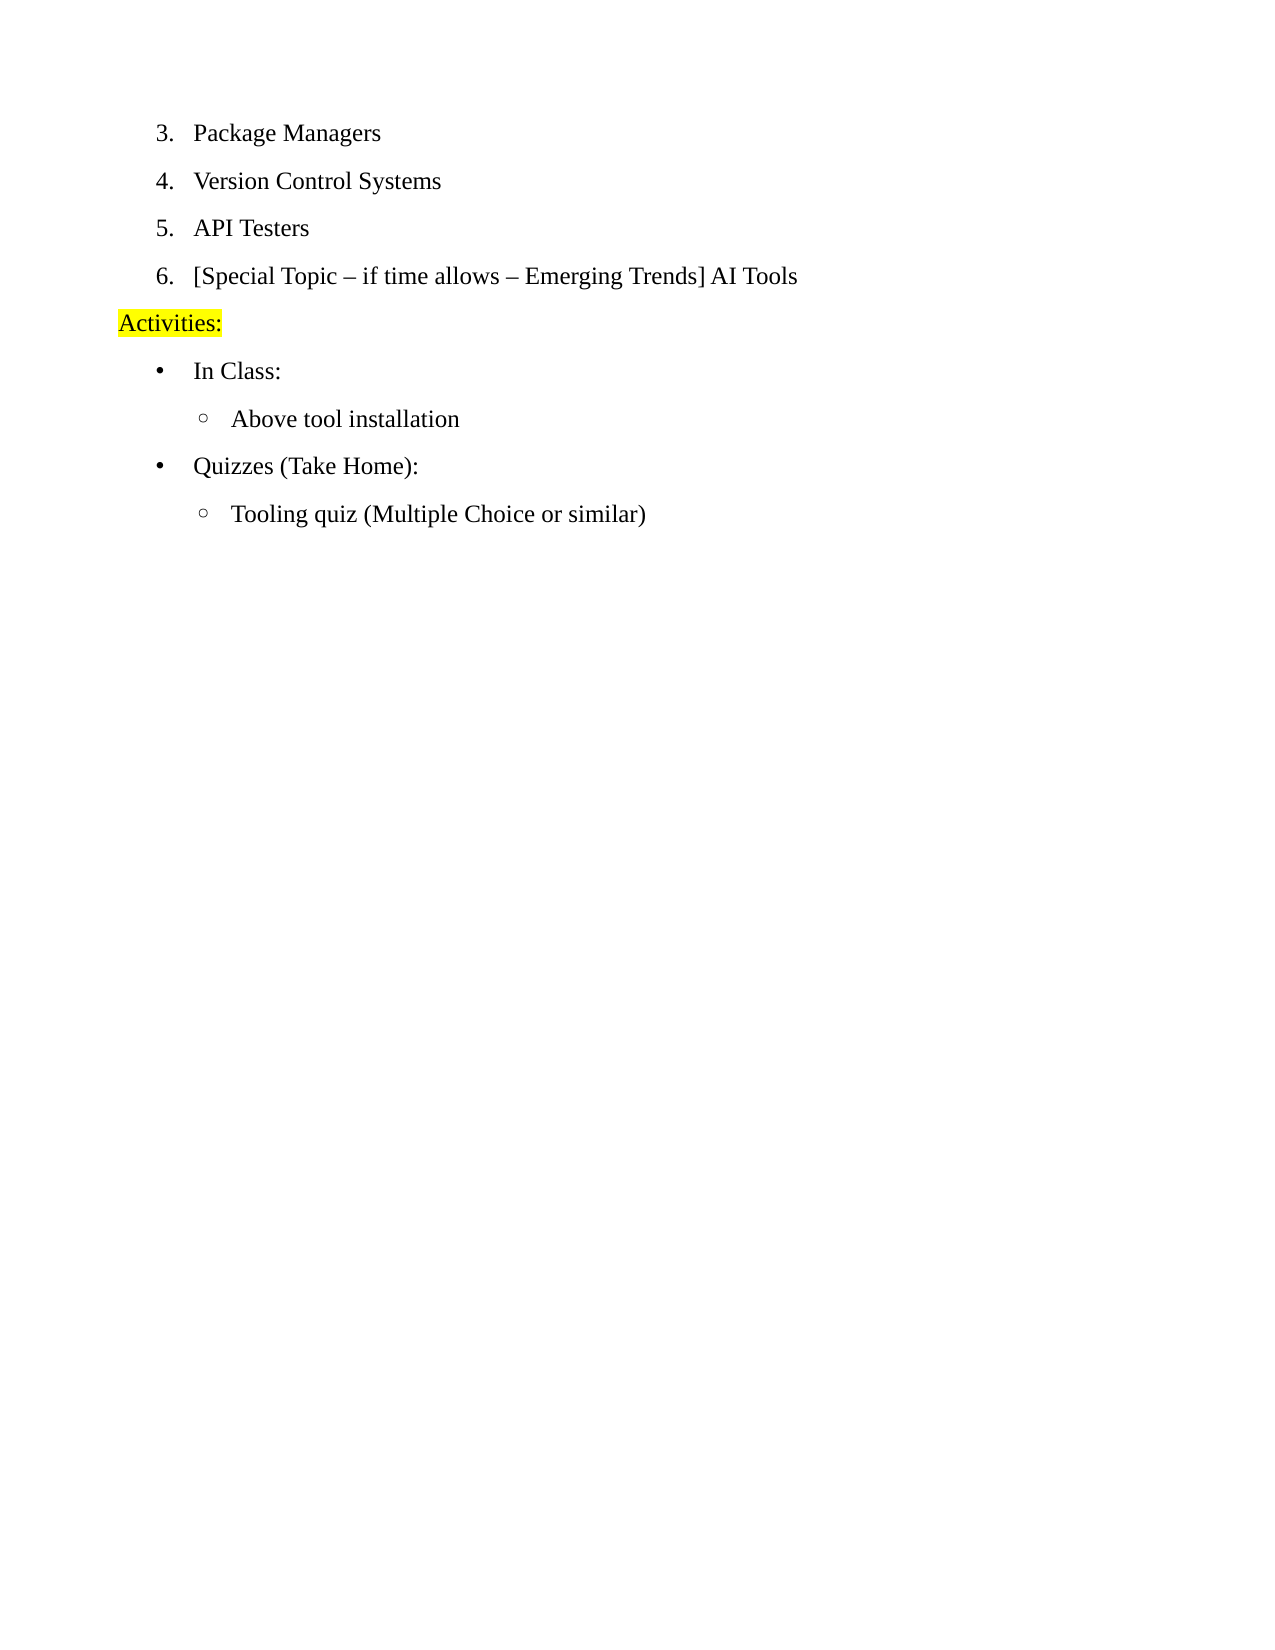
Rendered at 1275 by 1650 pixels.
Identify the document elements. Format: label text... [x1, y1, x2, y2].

list Quizzes (Take Home): [156, 451, 1157, 480]
list Tooling quiz (Multiple Choice or similar) [193, 499, 1157, 528]
list Above tool installation [193, 404, 1157, 432]
list API Testers [156, 213, 1157, 242]
text Activities: [118, 308, 1157, 337]
list In Class: [156, 356, 1157, 385]
list Version Control Systems [156, 166, 1157, 194]
list Package Managers [156, 118, 1157, 147]
list [Special Topic – if time allows – Emerging Trends] AI Tools [156, 261, 1157, 290]
